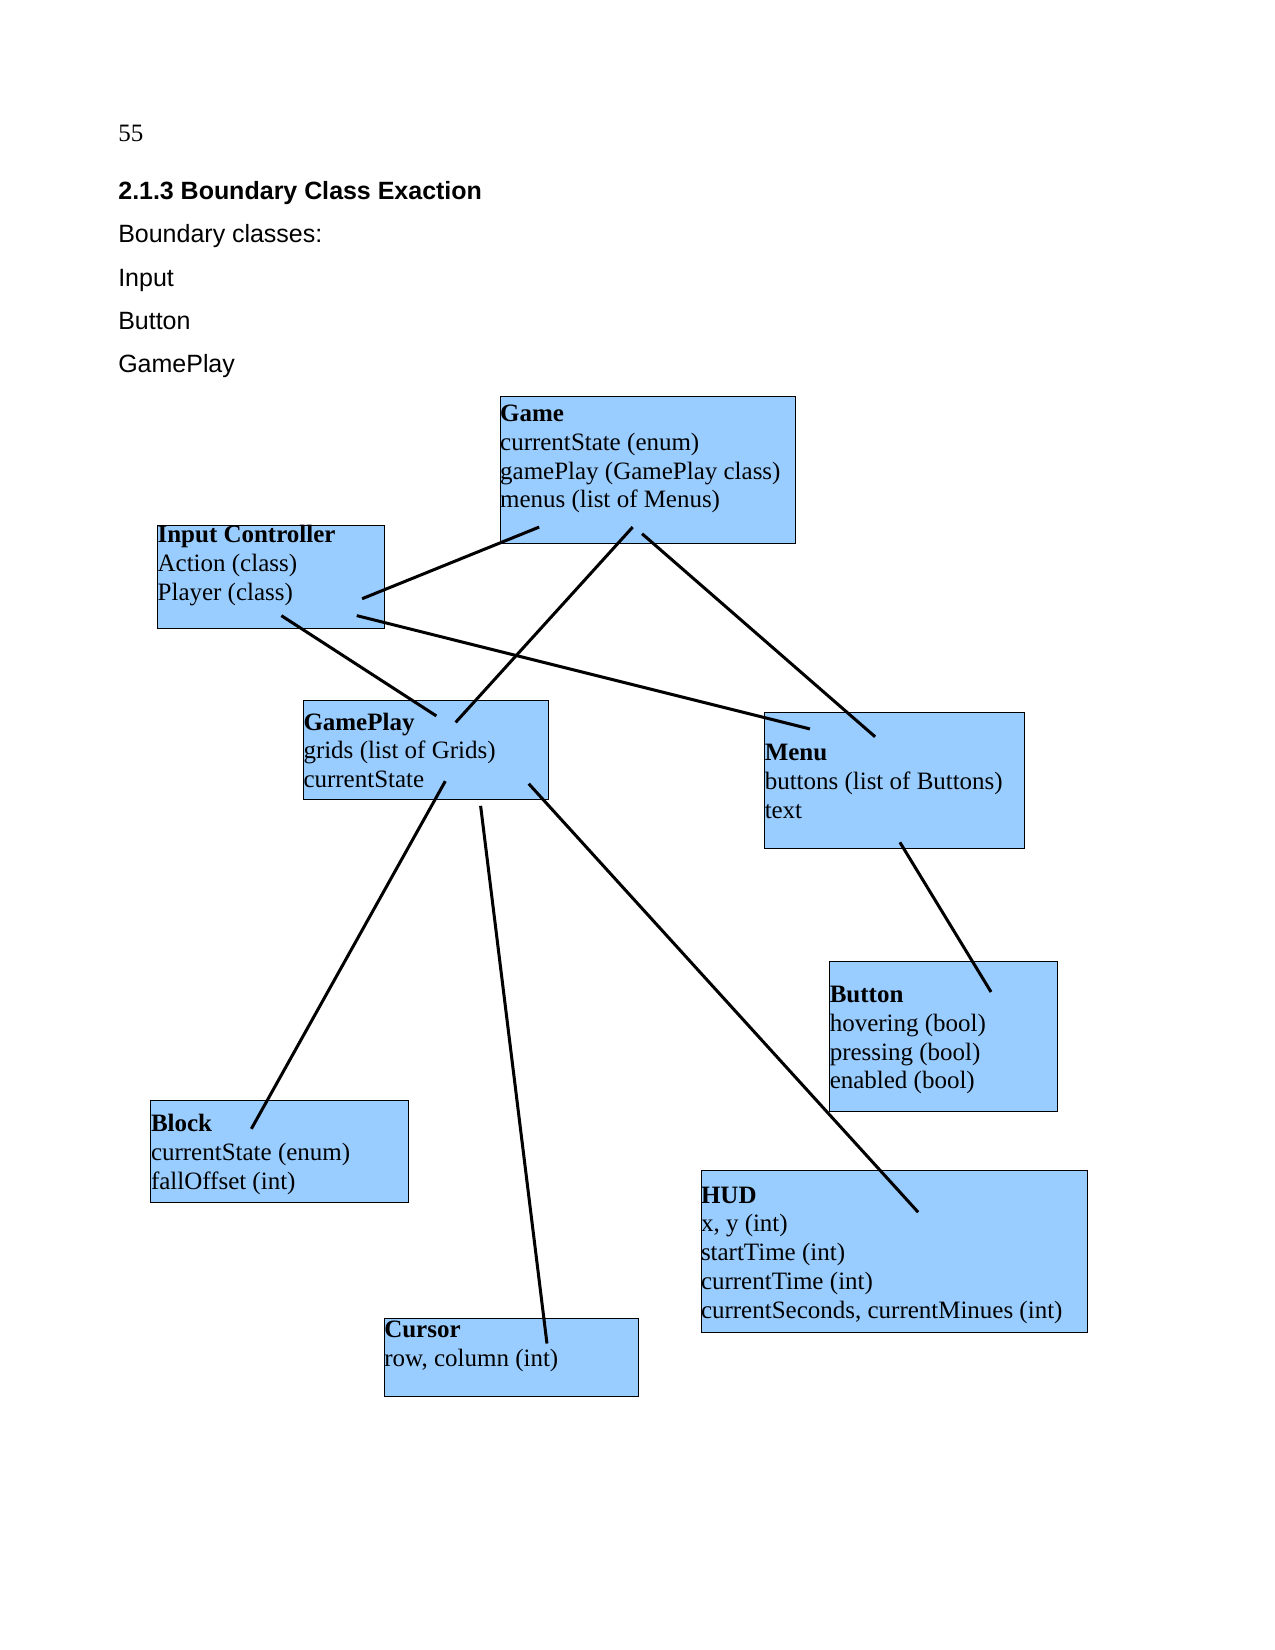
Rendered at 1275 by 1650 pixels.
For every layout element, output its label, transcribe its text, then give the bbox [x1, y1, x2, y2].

text GamePlay [118, 349, 1157, 378]
text 2.1.3 Boundary Class Exaction [118, 176, 1157, 205]
text Boundary classes: [118, 219, 1157, 248]
text Input [118, 263, 1157, 291]
text Button [118, 306, 1157, 334]
